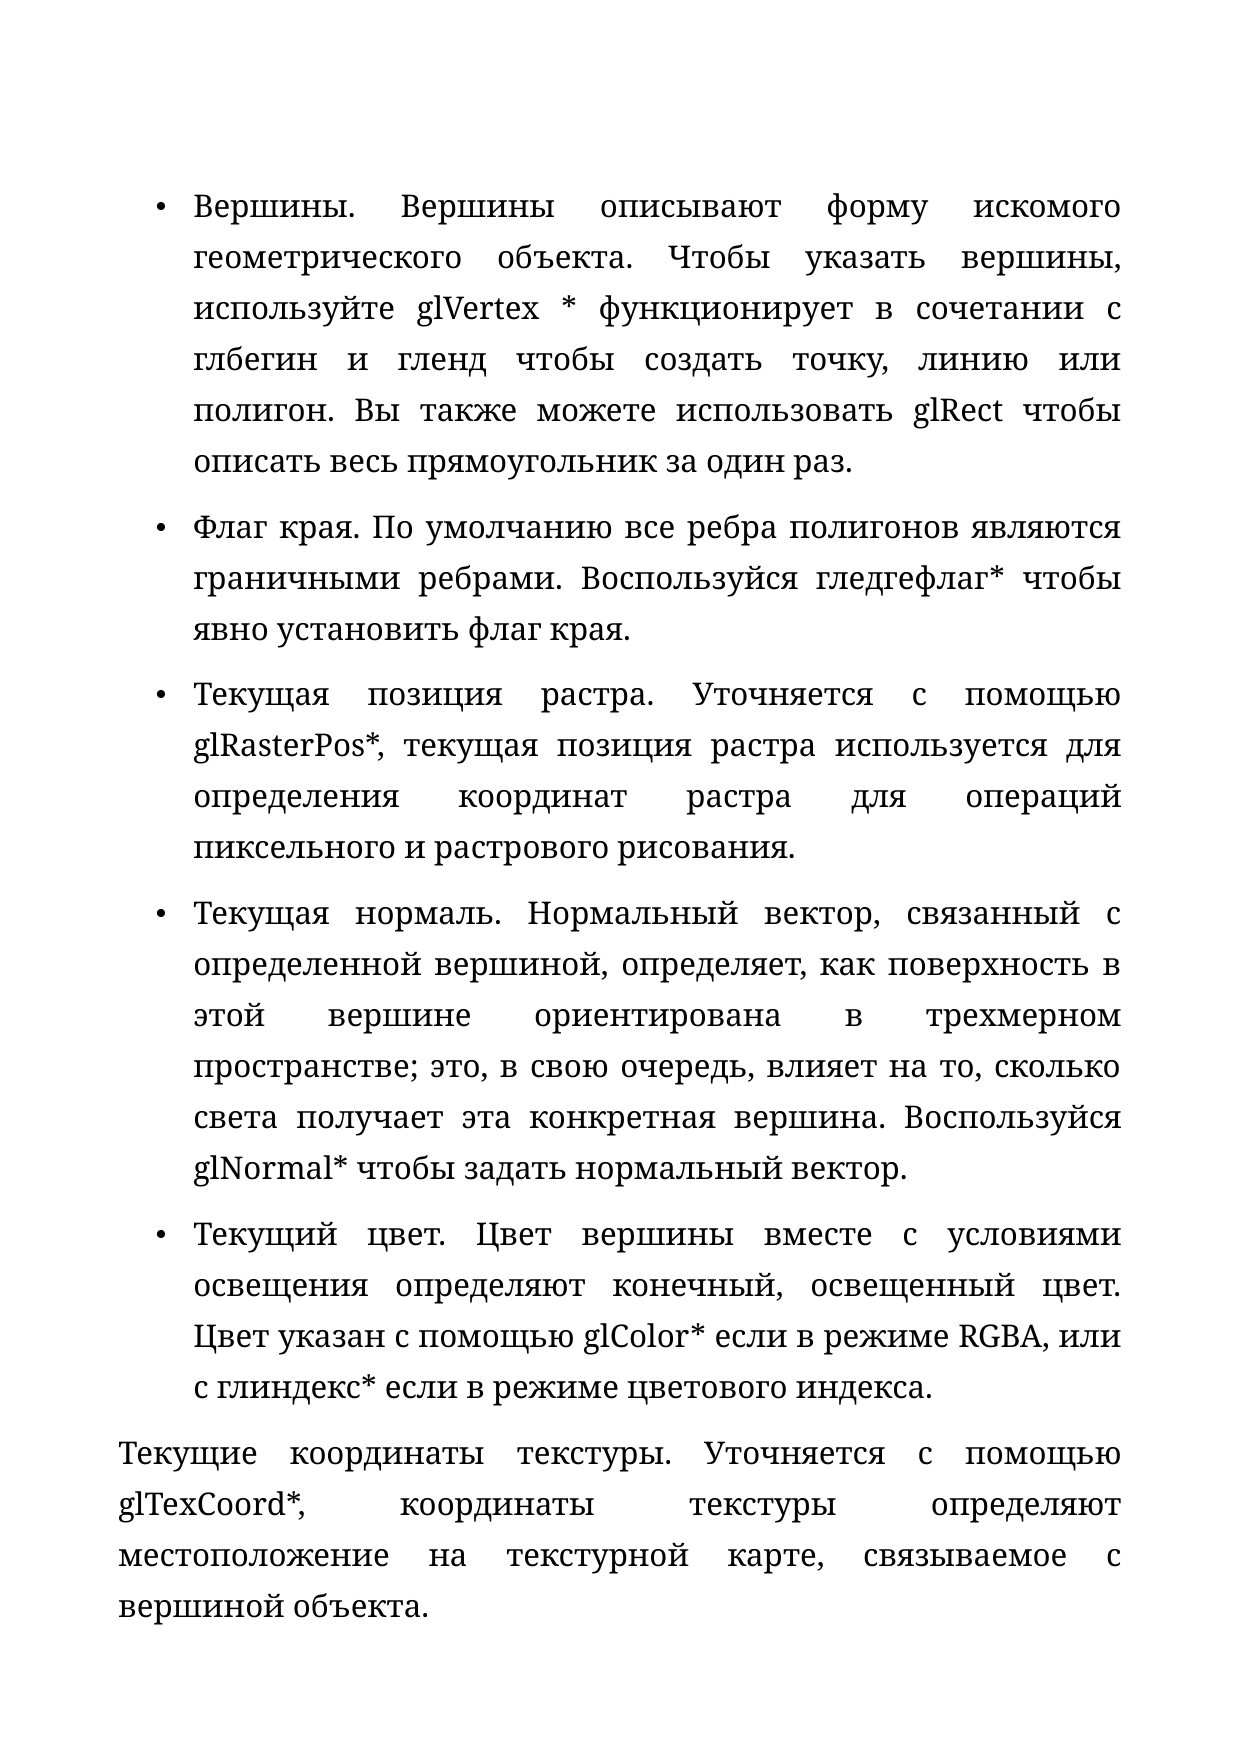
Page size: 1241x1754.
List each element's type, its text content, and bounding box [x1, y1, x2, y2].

text Текущие координаты текстуры. Уточняется с помощью glTexCoord*, координаты текстуры определяют местоположение на текстурной карте, связываемое с вершиной объекта. [118, 1431, 1122, 1626]
list Флаг края. По умолчанию все ребра полигонов являются граничными ребрами. Воспользуйся гледгефлаг* чтобы явно установить флаг края. [156, 504, 1122, 649]
list Текущий цвет. Цвет вершины вместе с условиями освещения определяют конечный, освещенный цвет. Цвет указан с помощью glColor* если в режиме RGBA, или с глиндекс* если в режиме цветового индекса. [156, 1212, 1122, 1408]
list Текущая позиция растра. Уточняется с помощью glRasterPos*, текущая позиция растра используется для определения координат растра для операций пиксельного и растрового рисования. [156, 672, 1122, 868]
list Вершины. Вершины описывают форму искомого геометрического объекта. Чтобы указать вершины, используйте glVertex * функционирует в сочетании с глбегин и гленд чтобы создать точку, линию или полигон. Вы также можете использовать glRect чтобы описать весь прямоугольник за один раз. [156, 184, 1122, 482]
list Текущая нормаль. Нормальный вектор, связанный с определенной вершиной, определяет, как поверхность в этой вершине ориентирована в трехмерном пространстве; это, в свою очередь, влияет на то, сколько света получает эта конкретная вершина. Воспользуйся glNormal* чтобы задать нормальный вектор. [156, 891, 1122, 1189]
